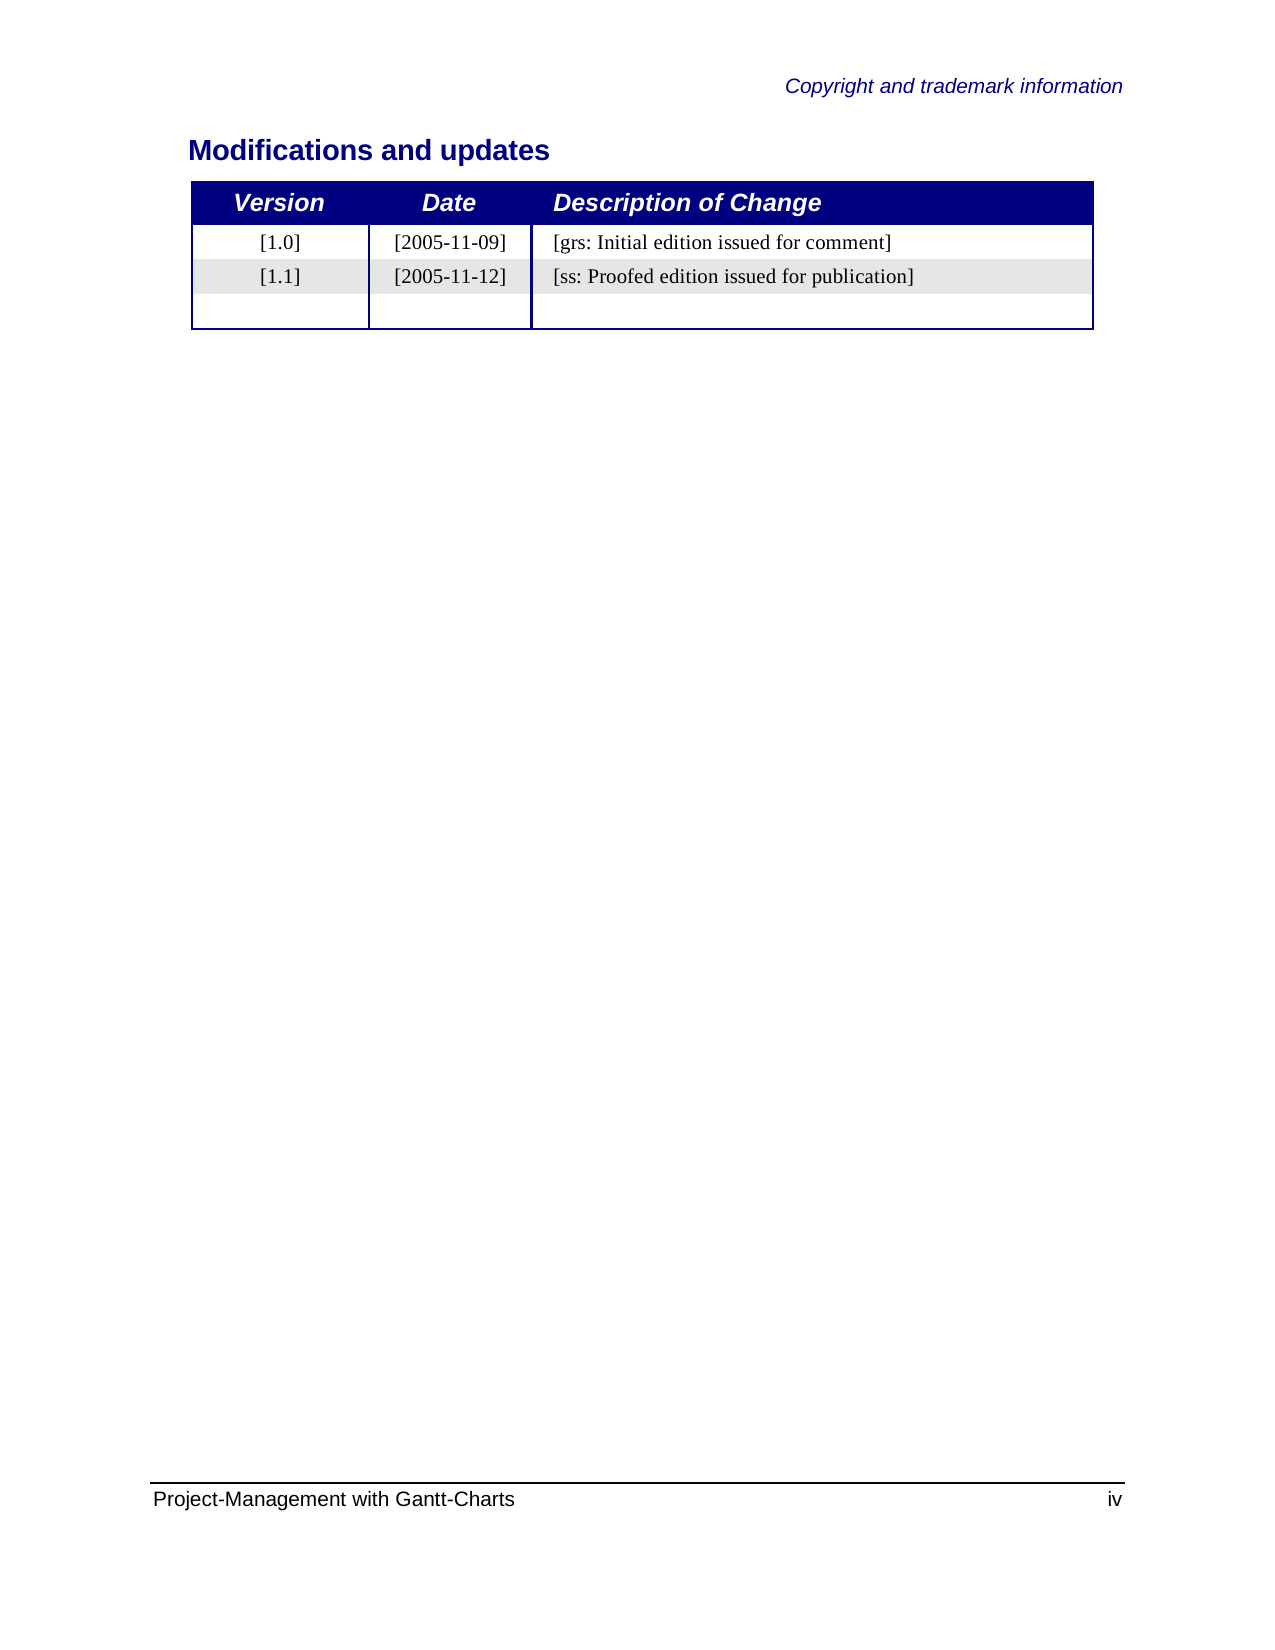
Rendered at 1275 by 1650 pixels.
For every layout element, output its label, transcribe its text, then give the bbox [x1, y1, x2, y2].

table_cell [2005-11-12] [370, 259, 530, 294]
table_cell [1.0] [193, 225, 368, 259]
table_header Date [370, 183, 530, 223]
subtitle Modifications and updates [188, 134, 1125, 166]
table_cell [193, 294, 368, 328]
table_header Version [193, 183, 368, 223]
table_cell [533, 294, 1092, 328]
table_cell [1.1] [193, 259, 368, 294]
table_header Description of Change [533, 183, 1092, 223]
table_cell [grs: Initial edition issued for comment] [533, 225, 1092, 259]
table_cell [ss: Proofed edition issued for publication] [533, 259, 1092, 294]
table_cell [2005-11-09] [370, 225, 530, 259]
table_cell [370, 294, 530, 328]
